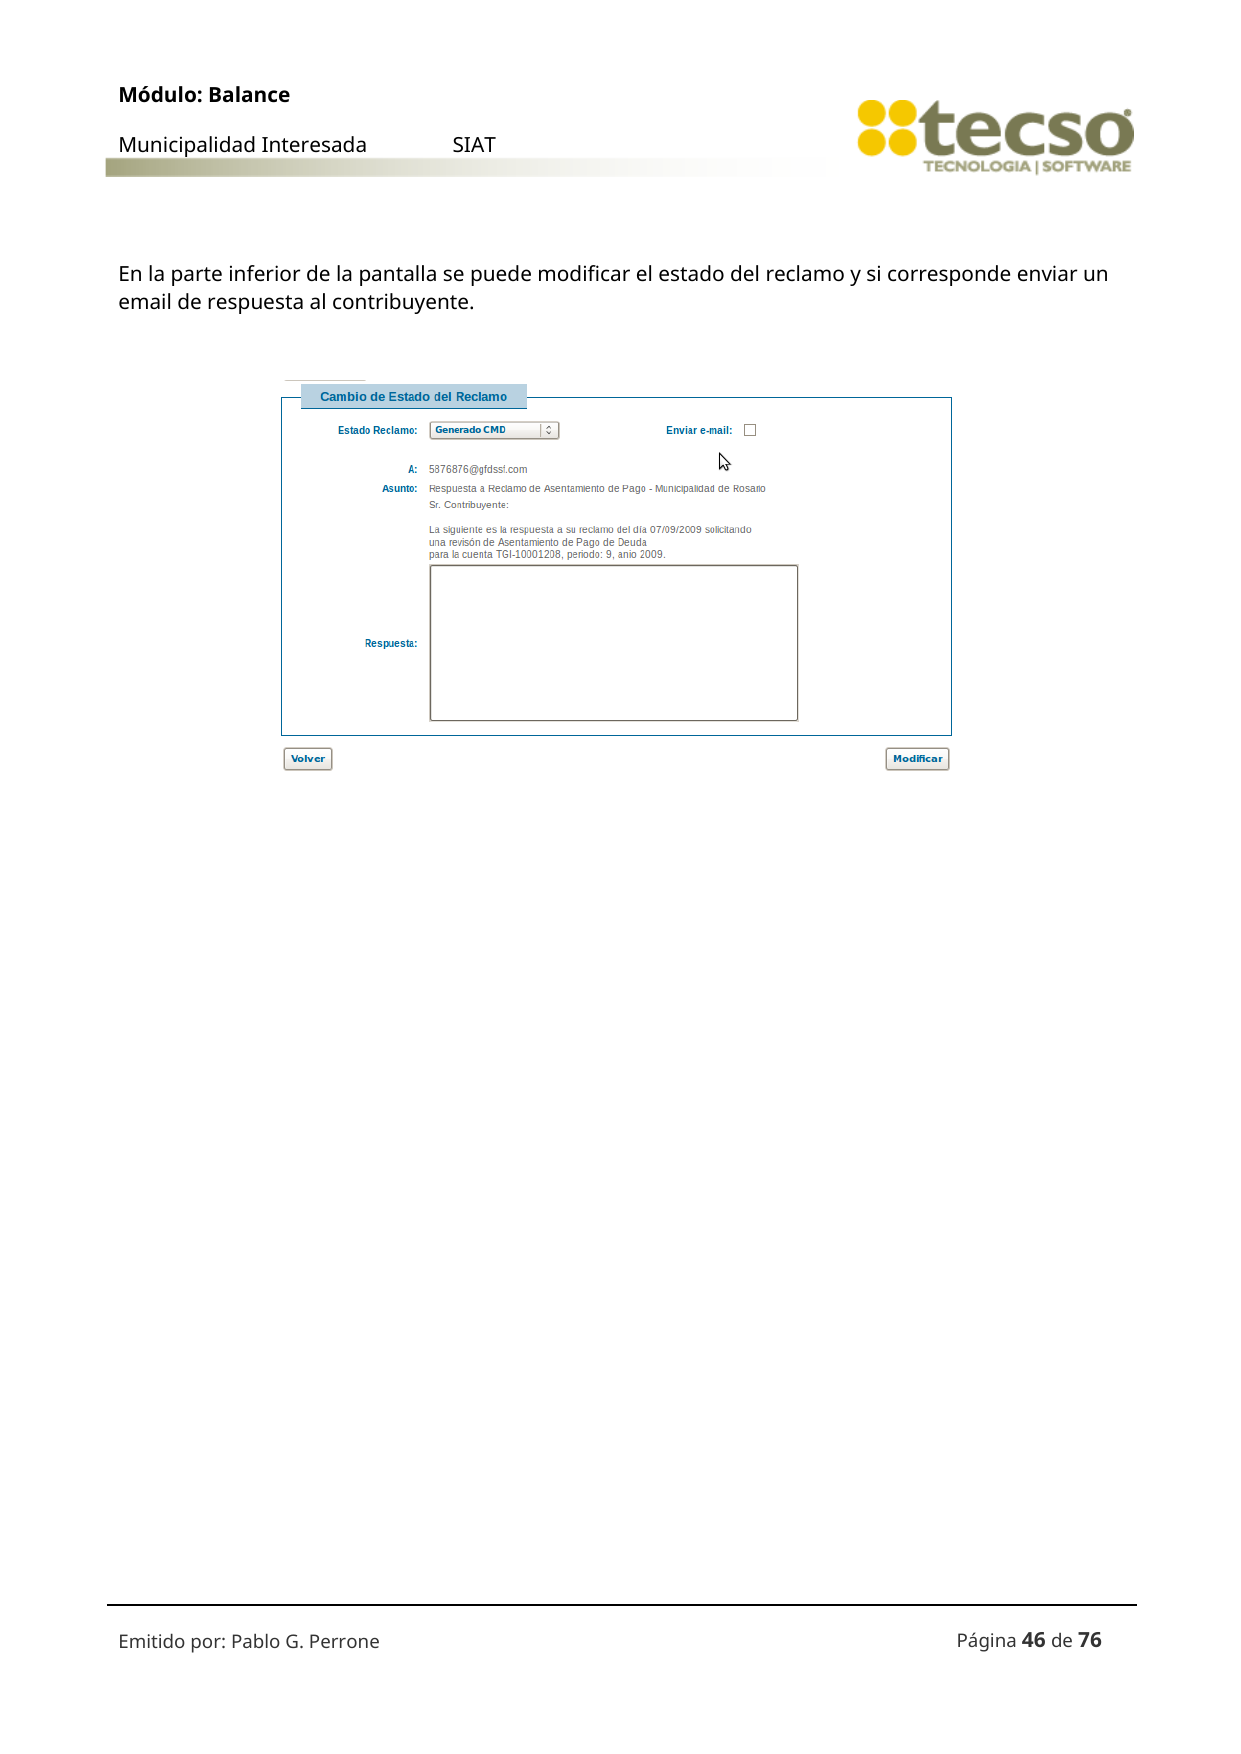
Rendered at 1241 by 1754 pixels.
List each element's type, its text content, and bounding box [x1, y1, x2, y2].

text En la parte inferior de la pantalla se puede modificar el estado del reclamo y si corresponde enviar un email de respuesta al contribuyente. [118, 259, 1122, 316]
picture [105, 100, 1134, 177]
picture [275, 380, 966, 780]
